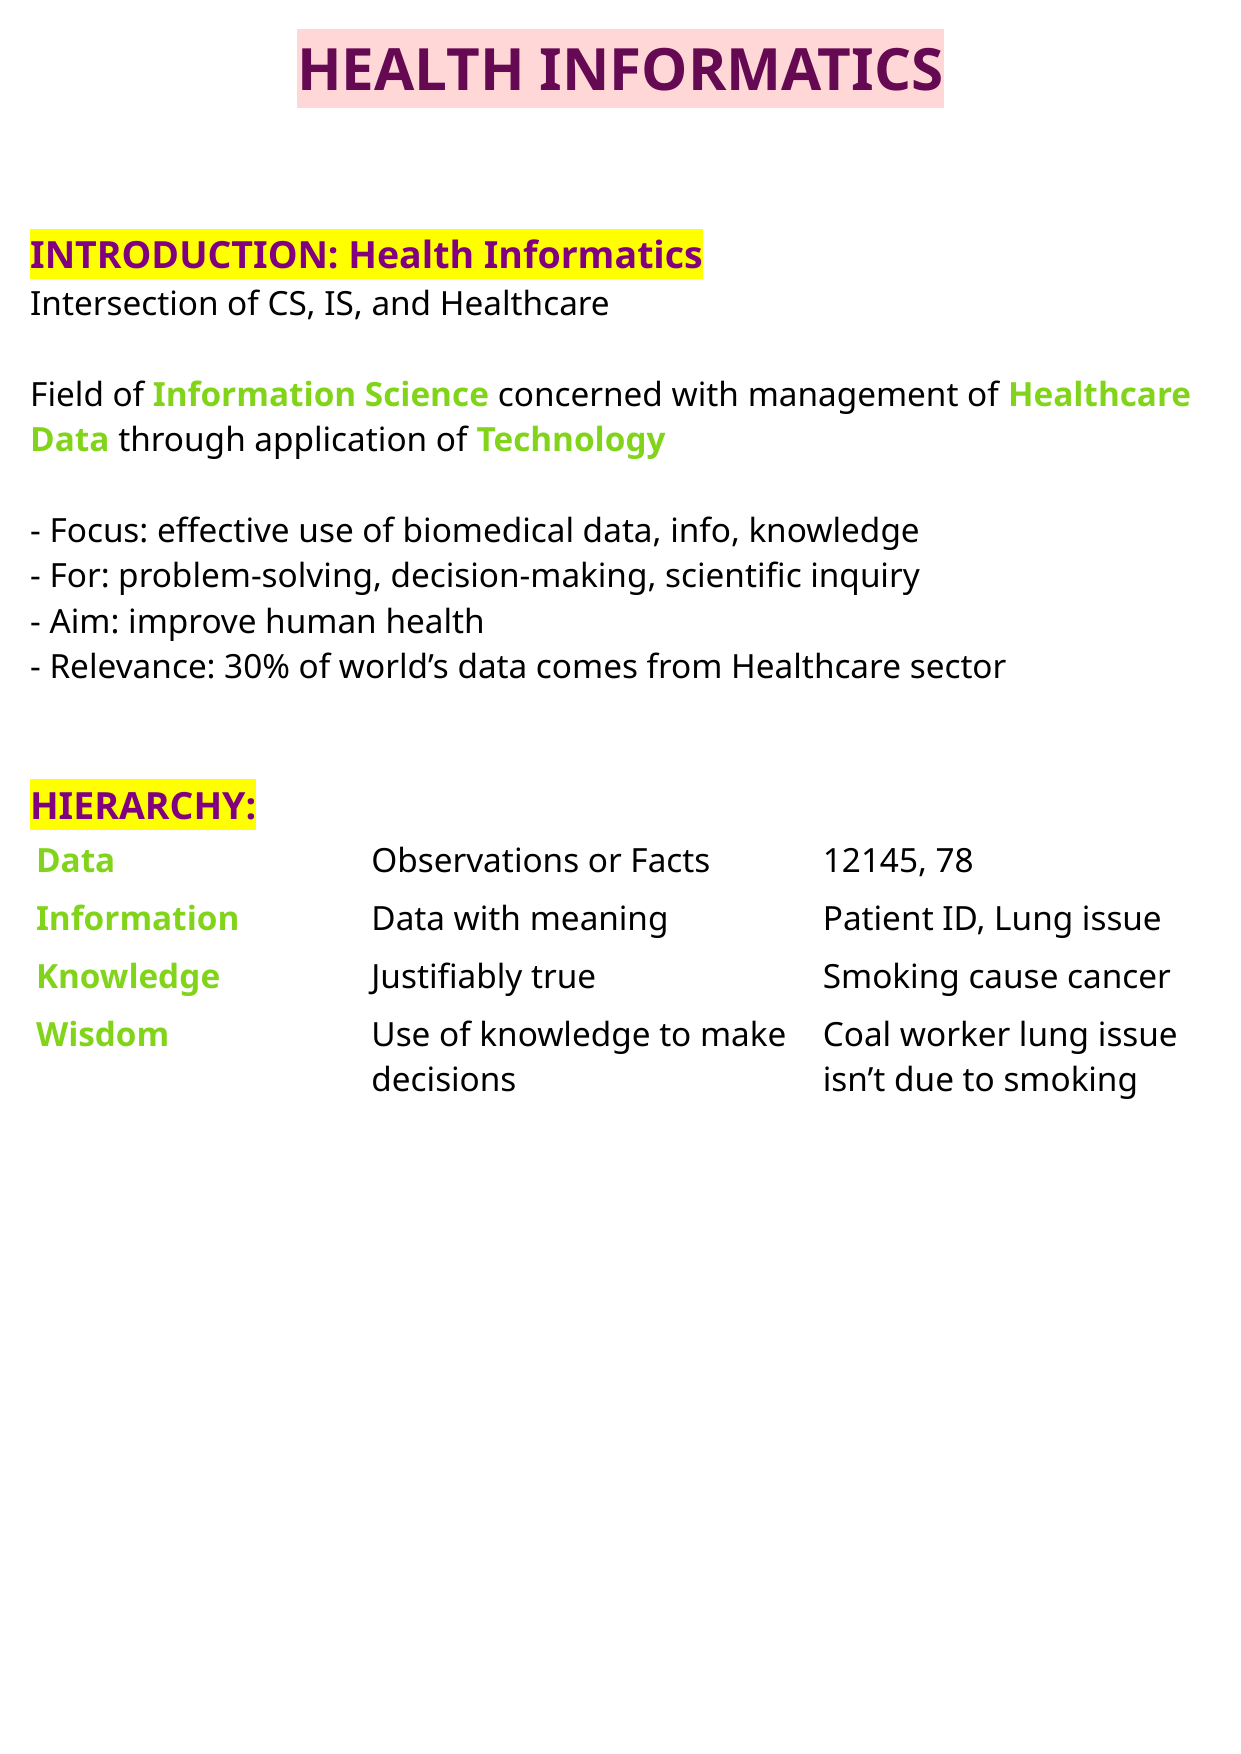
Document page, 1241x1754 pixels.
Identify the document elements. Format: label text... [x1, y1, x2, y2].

table_header Data [31, 831, 365, 888]
table_cell Wisdom [31, 1005, 365, 1107]
subtitle Field of Information Science concerned with management of Healthcare Data through application of Technology [30, 370, 1211, 461]
subtitle - Relevance: 30% of world’s data comes from Healthcare sector [30, 643, 1211, 688]
subtitle Intersection of CS, IS, and Healthcare [30, 279, 1211, 325]
subtitle - For: problem-solving, decision-making, scientific inquiry [30, 552, 1211, 597]
subtitle HIERARCHY: [30, 779, 1211, 830]
table_cell Smoking cause cancer [818, 947, 1210, 1004]
table_cell Information [31, 889, 365, 946]
subtitle INTRODUCTION: Health Informatics [30, 228, 1211, 279]
table_header Observations or Facts [366, 831, 817, 888]
subtitle HEALTH INFORMATICS [30, 28, 1211, 108]
table_cell Knowledge [31, 947, 365, 1004]
subtitle - Aim: improve human health [30, 597, 1211, 643]
subtitle - Focus: effective use of biomedical data, info, knowledge [30, 507, 1211, 552]
table_cell Patient ID, Lung issue [818, 889, 1210, 946]
table_cell Justifiably true [366, 947, 817, 1004]
table_cell Coal worker lung issue isn’t due to smoking [818, 1005, 1210, 1107]
table_cell Data with meaning [366, 889, 817, 946]
table_header 12145, 78 [818, 831, 1210, 888]
table_cell Use of knowledge to make decisions [366, 1005, 817, 1107]
